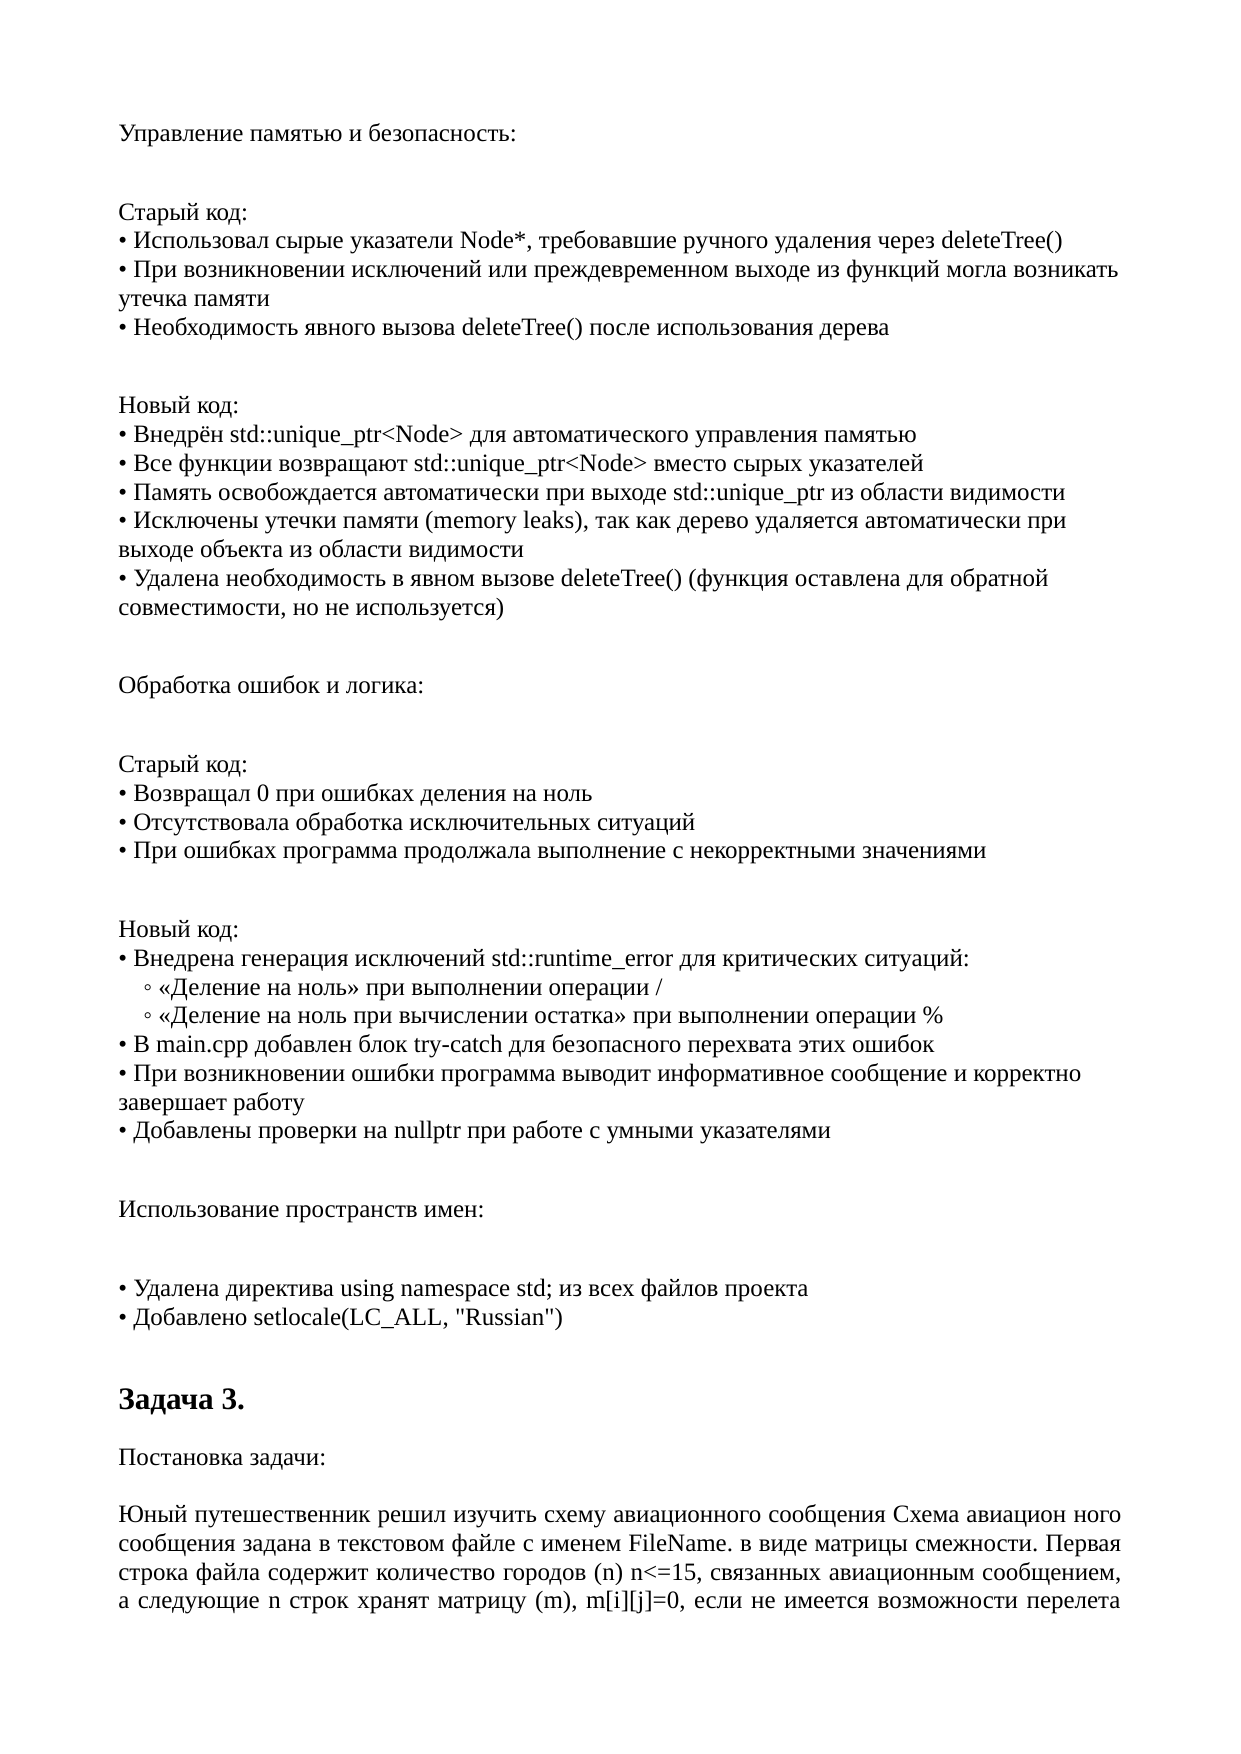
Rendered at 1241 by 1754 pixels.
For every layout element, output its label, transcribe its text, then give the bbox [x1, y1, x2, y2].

text Старый код: • Использовал сырые указатели Node*, требовавшие ручного удаления через deleteTree() • При возникновении исключений или преждевременном выходе из функций могла возникать утечка памяти • Необходимость явного вызова deleteTree() после использования дерева [118, 197, 1122, 341]
text • Удалена директива using namespace std; из всех файлов проекта • Добавлено setlocale(LC_ALL, "Russian") [118, 1273, 1122, 1331]
subtitle Использование пространств имен: [118, 1194, 1122, 1223]
text Задача 3. [118, 1381, 1122, 1417]
text Новый код: • Внедрена генерация исключений std::runtime_error для критических ситуаций: ◦ «Деление на ноль» при выполнении операции / ◦ «Деление на ноль при вычислении остатка» при выполнении операции % • В main.cpp добавлен блок try-catch для безопасного перехвата этих ошибок • При возникновении ошибки программа выводит информативное сообщение и корректно завершает работу • Добавлены проверки на nullptr при работе с умными указателями [118, 914, 1122, 1144]
subtitle Управление памятью и безопасность: [118, 118, 1122, 147]
text Юный путешественник решил изучить схему авиационного сообщения Схема авиацион ного сообщения задана в текстовом файле с именем FileName. в виде матрицы смежности. Первая строка файла содержит количество городов (n) n<=15, связанных авиационным сообщением, а следующие n строк хранят матрицу (m), m[i][j]=0, если не имеется возможности перелета [118, 1499, 1122, 1614]
text Постановка задачи: [118, 1442, 1122, 1470]
text Новый код: • Внедрён std::unique_ptr<Node> для автоматического управления памятью • Все функции возвращают std::unique_ptr<Node> вместо сырых указателей • Память освобождается автоматически при выходе std::unique_ptr из области видимости • Исключены утечки памяти (memory leaks), так как дерево удаляется автоматически при выходе объекта из области видимости • Удалена необходимость в явном вызове deleteTree() (функция оставлена для обратной совместимости, но не используется) [118, 391, 1122, 621]
text Старый код: • Возвращал 0 при ошибках деления на ноль • Отсутствовала обработка исключительных ситуаций • При ошибках программа продолжала выполнение с некорректными значениями [118, 749, 1122, 864]
subtitle Обработка ошибок и логика: [118, 671, 1122, 699]
